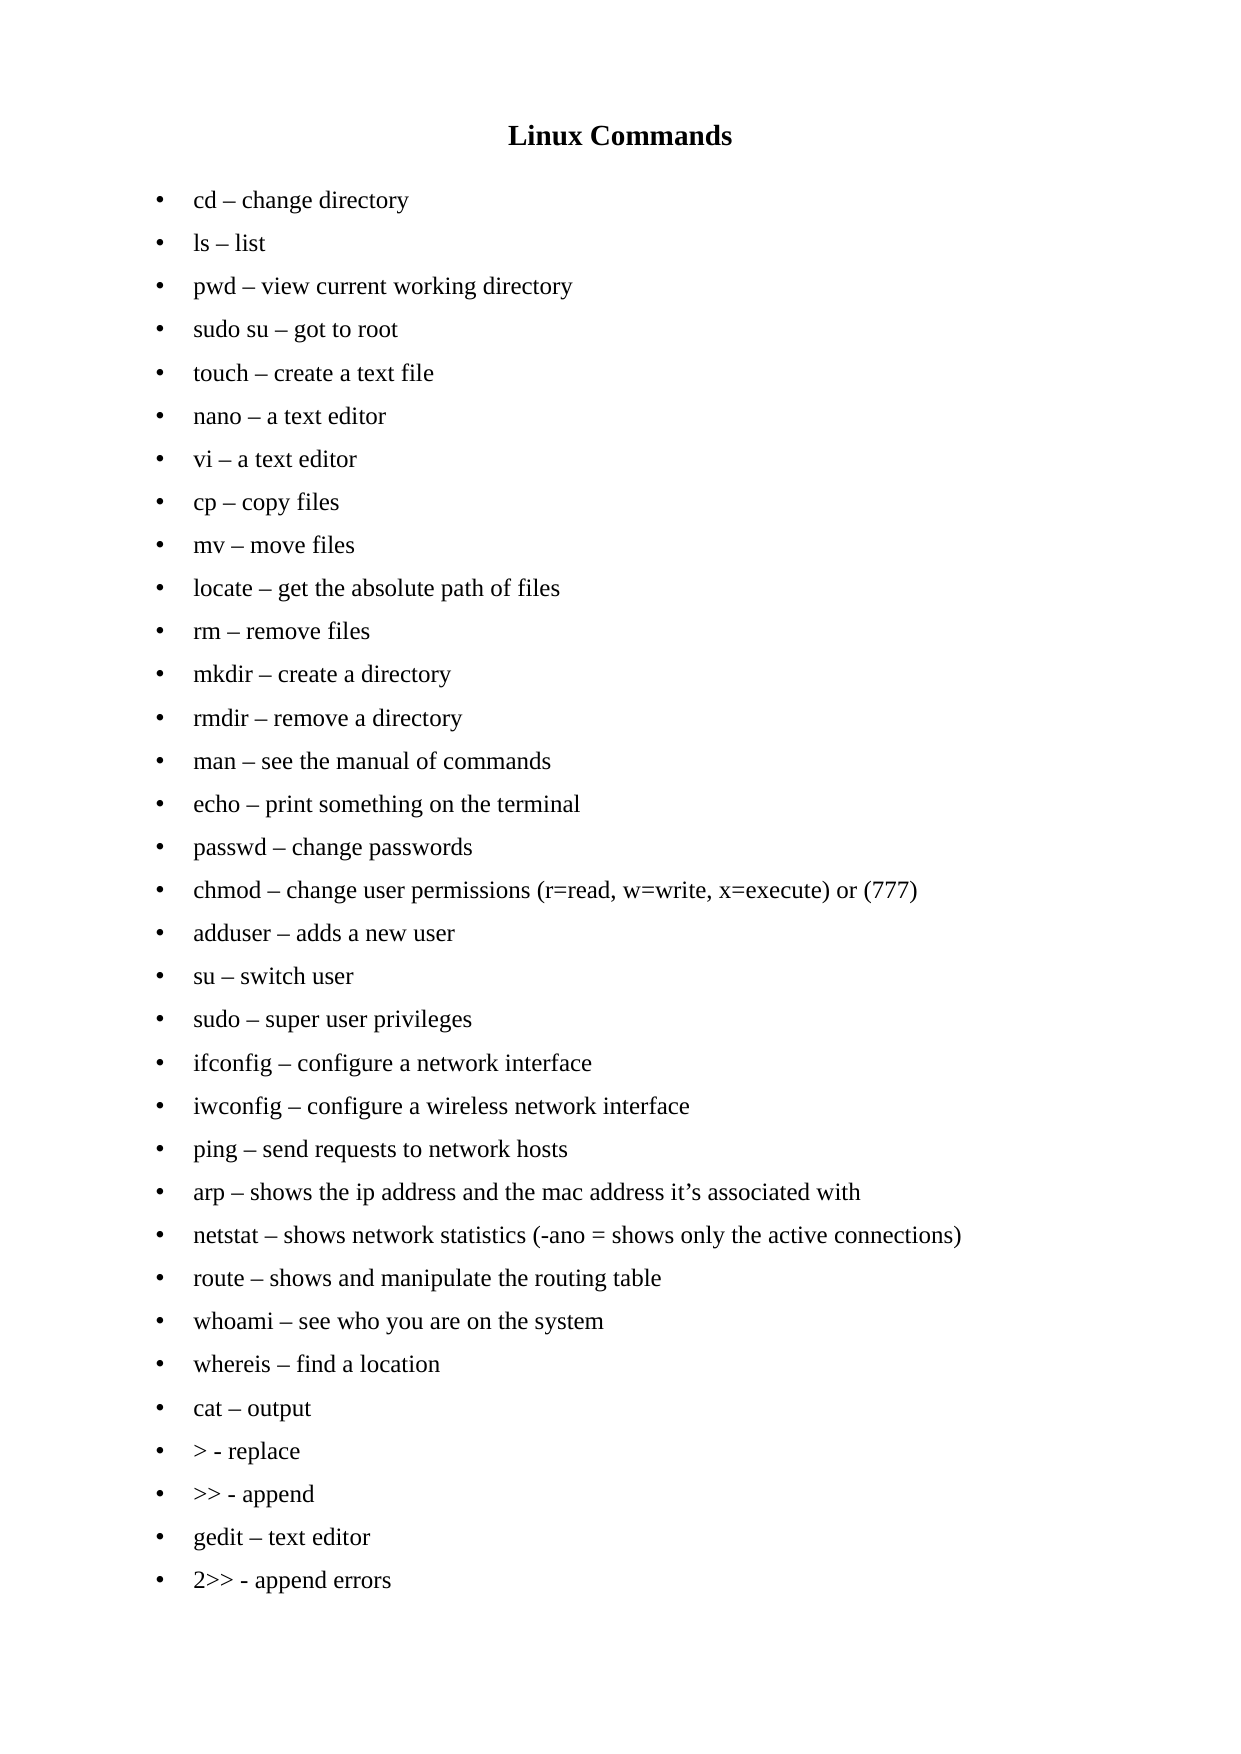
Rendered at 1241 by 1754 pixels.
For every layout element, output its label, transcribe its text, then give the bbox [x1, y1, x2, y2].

list gedit – text editor [156, 1522, 1122, 1551]
list whereis – find a location [156, 1349, 1122, 1378]
list ls – list [156, 228, 1122, 257]
list iwconfig – configure a wireless network interface [156, 1091, 1122, 1119]
list whoami – see who you are on the system [156, 1306, 1122, 1335]
list rm – remove files [156, 616, 1122, 645]
list su – switch user [156, 961, 1122, 990]
list sudo su – got to root [156, 314, 1122, 343]
list >> - append [156, 1479, 1122, 1508]
list man – see the manual of commands [156, 746, 1122, 774]
list ping – send requests to network hosts [156, 1134, 1122, 1163]
list cd – change directory [156, 185, 1122, 214]
list vi – a text editor [156, 444, 1122, 473]
list chmod – change user permissions (r=read, w=write, x=execute) or (777) [156, 875, 1122, 904]
list touch – create a text file [156, 358, 1122, 386]
list > - replace [156, 1436, 1122, 1464]
list sudo – super user privileges [156, 1004, 1122, 1033]
text Linux Commands [118, 118, 1122, 152]
list route – shows and manipulate the routing table [156, 1263, 1122, 1292]
list ifconfig – configure a network interface [156, 1048, 1122, 1076]
list passwd – change passwords [156, 832, 1122, 861]
list echo – print something on the terminal [156, 789, 1122, 818]
list netstat – shows network statistics (-ano = shows only the active connections) [156, 1220, 1122, 1249]
list arp – shows the ip address and the mac address it’s associated with [156, 1177, 1122, 1206]
list nano – a text editor [156, 401, 1122, 429]
list rmdir – remove a directory [156, 703, 1122, 731]
list mv – move files [156, 530, 1122, 559]
list adduser – adds a new user [156, 918, 1122, 947]
list 2>> - append errors [156, 1565, 1122, 1594]
list cp – copy files [156, 487, 1122, 516]
list cat – output [156, 1393, 1122, 1421]
list mkdir – create a directory [156, 659, 1122, 688]
list pwd – view current working directory [156, 271, 1122, 300]
list locate – get the absolute path of files [156, 573, 1122, 602]
